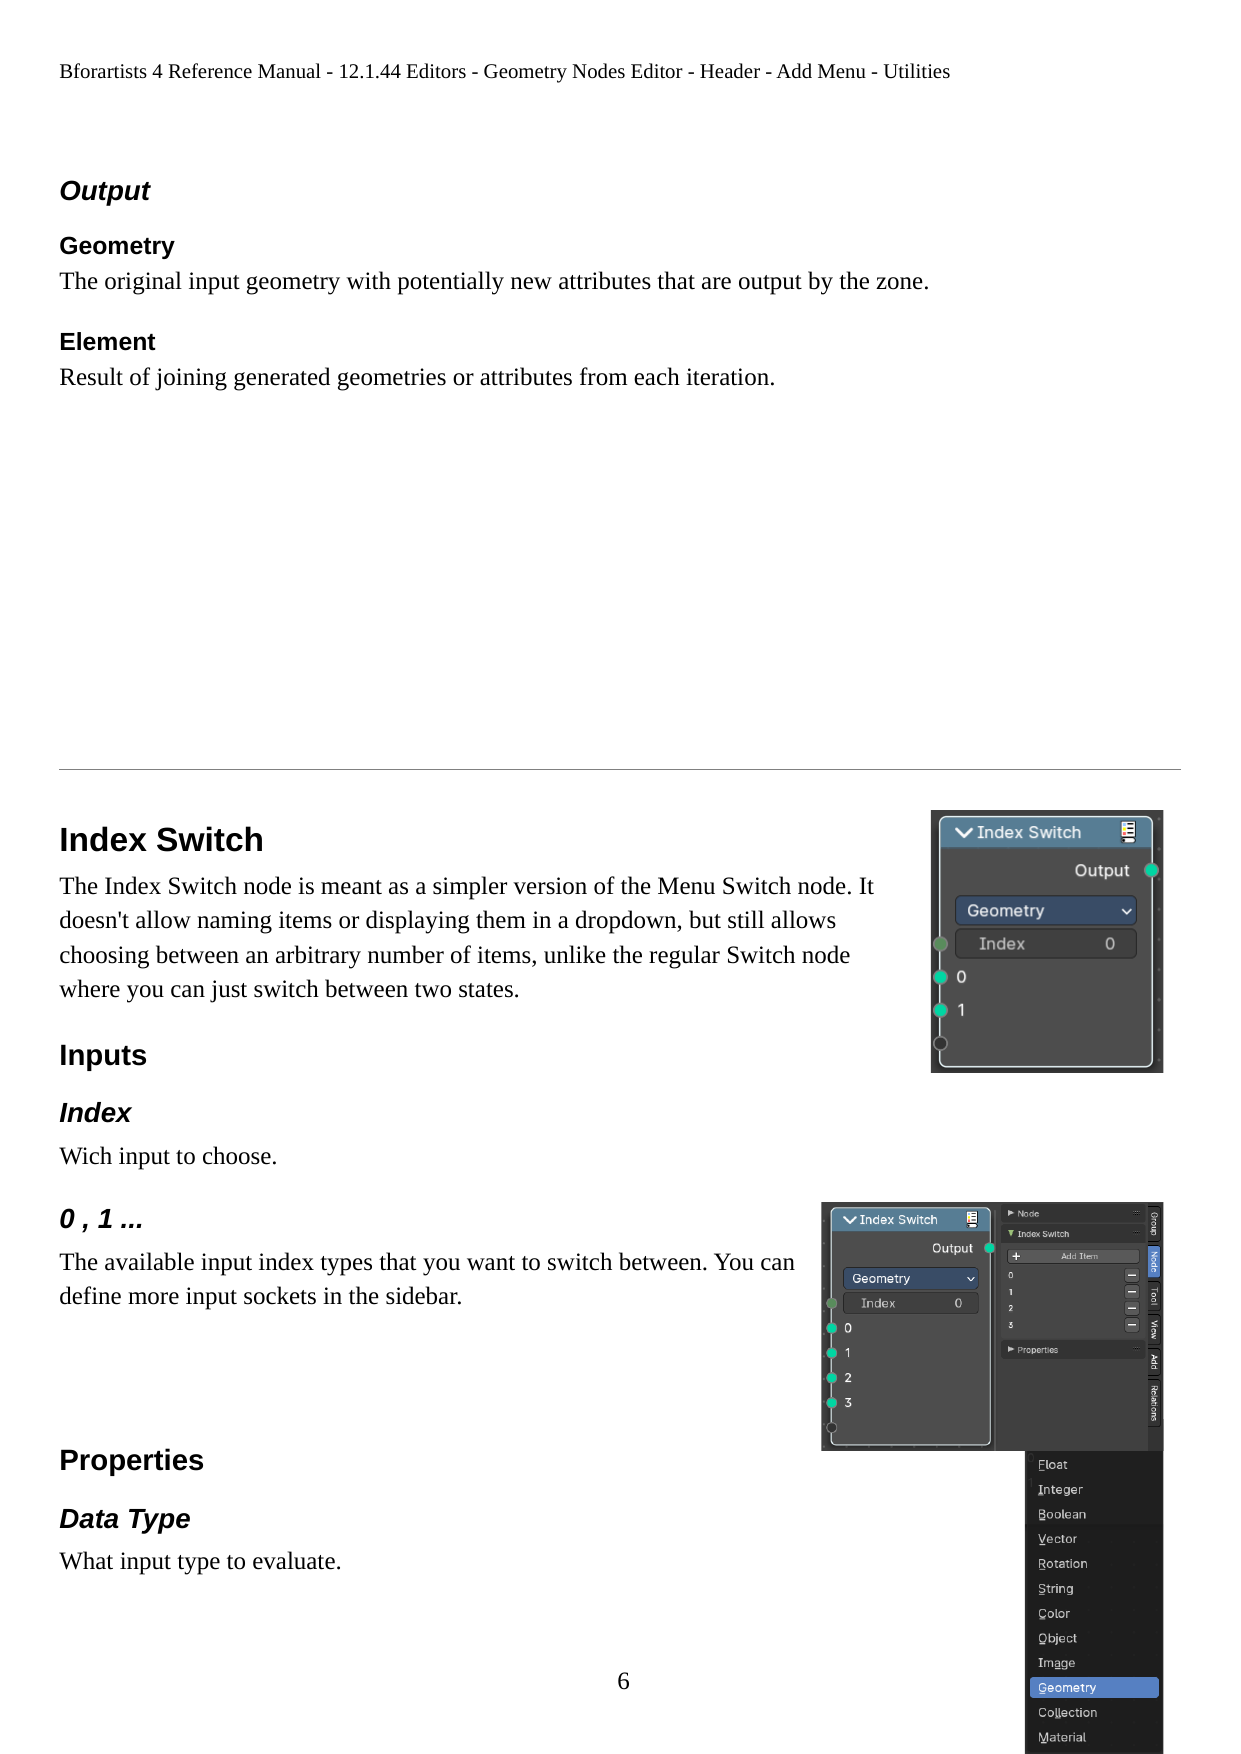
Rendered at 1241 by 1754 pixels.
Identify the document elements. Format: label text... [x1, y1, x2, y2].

subtitle Index Switch [59, 820, 930, 858]
subtitle Geometry [59, 231, 1181, 259]
text Wich input to choose. [59, 1141, 1181, 1170]
subtitle Index [59, 1097, 1181, 1128]
subtitle Output [59, 174, 1181, 206]
subtitle Element [59, 327, 1181, 356]
text The available input index types that you want to switch between. You can define more input sockets in the sidebar. [59, 1247, 821, 1310]
subtitle Data Type [59, 1502, 1024, 1534]
text The original input geometry with potentially new attributes that are output by the zone. [59, 266, 1181, 294]
subtitle [1164, 1203, 1181, 1234]
subtitle [1164, 1443, 1181, 1477]
subtitle [1164, 1502, 1181, 1534]
subtitle [1164, 1038, 1181, 1072]
subtitle Inputs [59, 1038, 930, 1072]
text The Index Switch node is meant as a simpler version of the Menu Switch node. It doesn't allow naming items or displaying them in a dropdown, but still allows choosing between an arbitrary number of items, unlike the regular Switch node where you can just switch between two states. [59, 871, 930, 1003]
subtitle Properties [59, 1443, 1024, 1477]
picture [821, 1202, 1164, 1754]
subtitle [1164, 820, 1181, 858]
picture [930, 810, 1164, 1073]
text Result of joining generated geometries or attributes from each iteration. [59, 362, 1181, 391]
subtitle 0 , 1 ... [59, 1203, 821, 1234]
text What input type to evaluate. [59, 1546, 1024, 1575]
